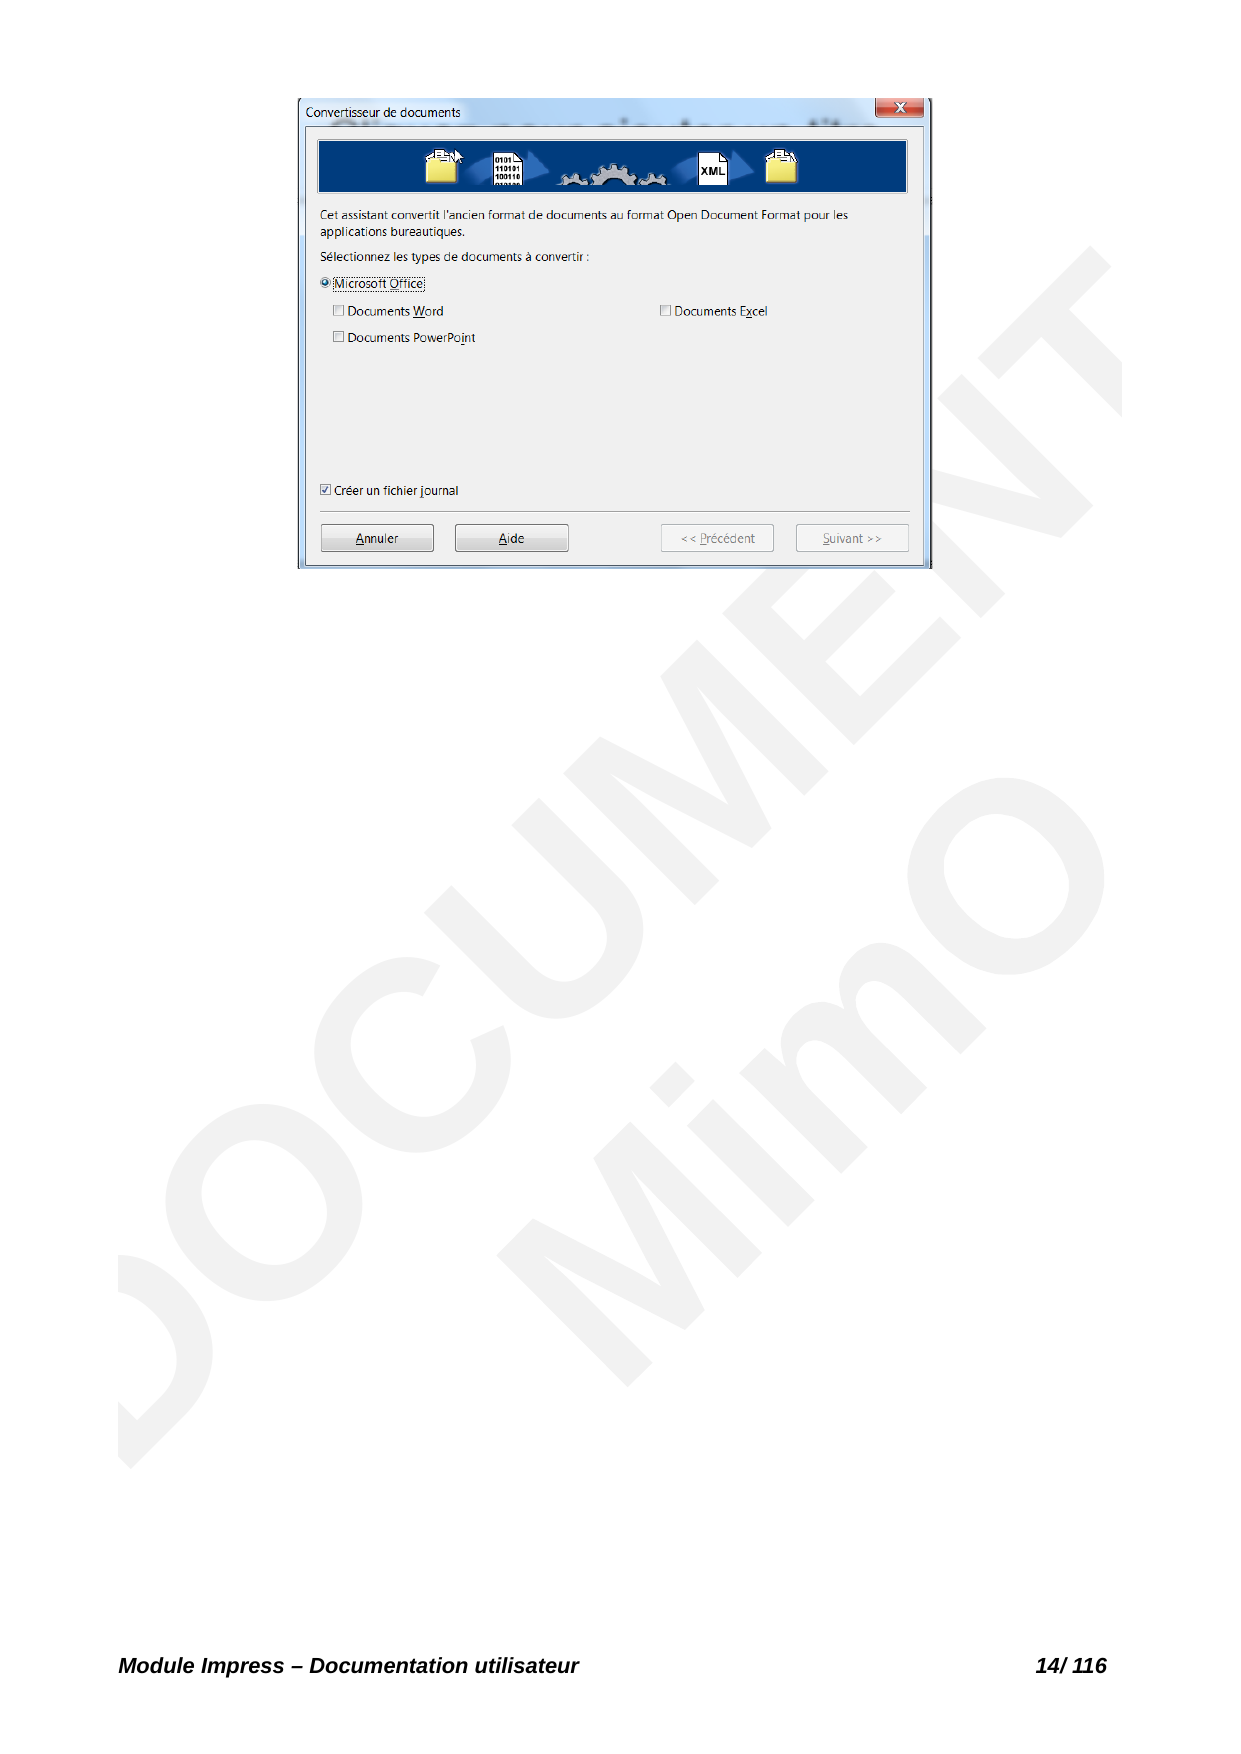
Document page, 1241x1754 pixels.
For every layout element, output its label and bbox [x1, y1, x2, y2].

picture [297, 98, 933, 569]
